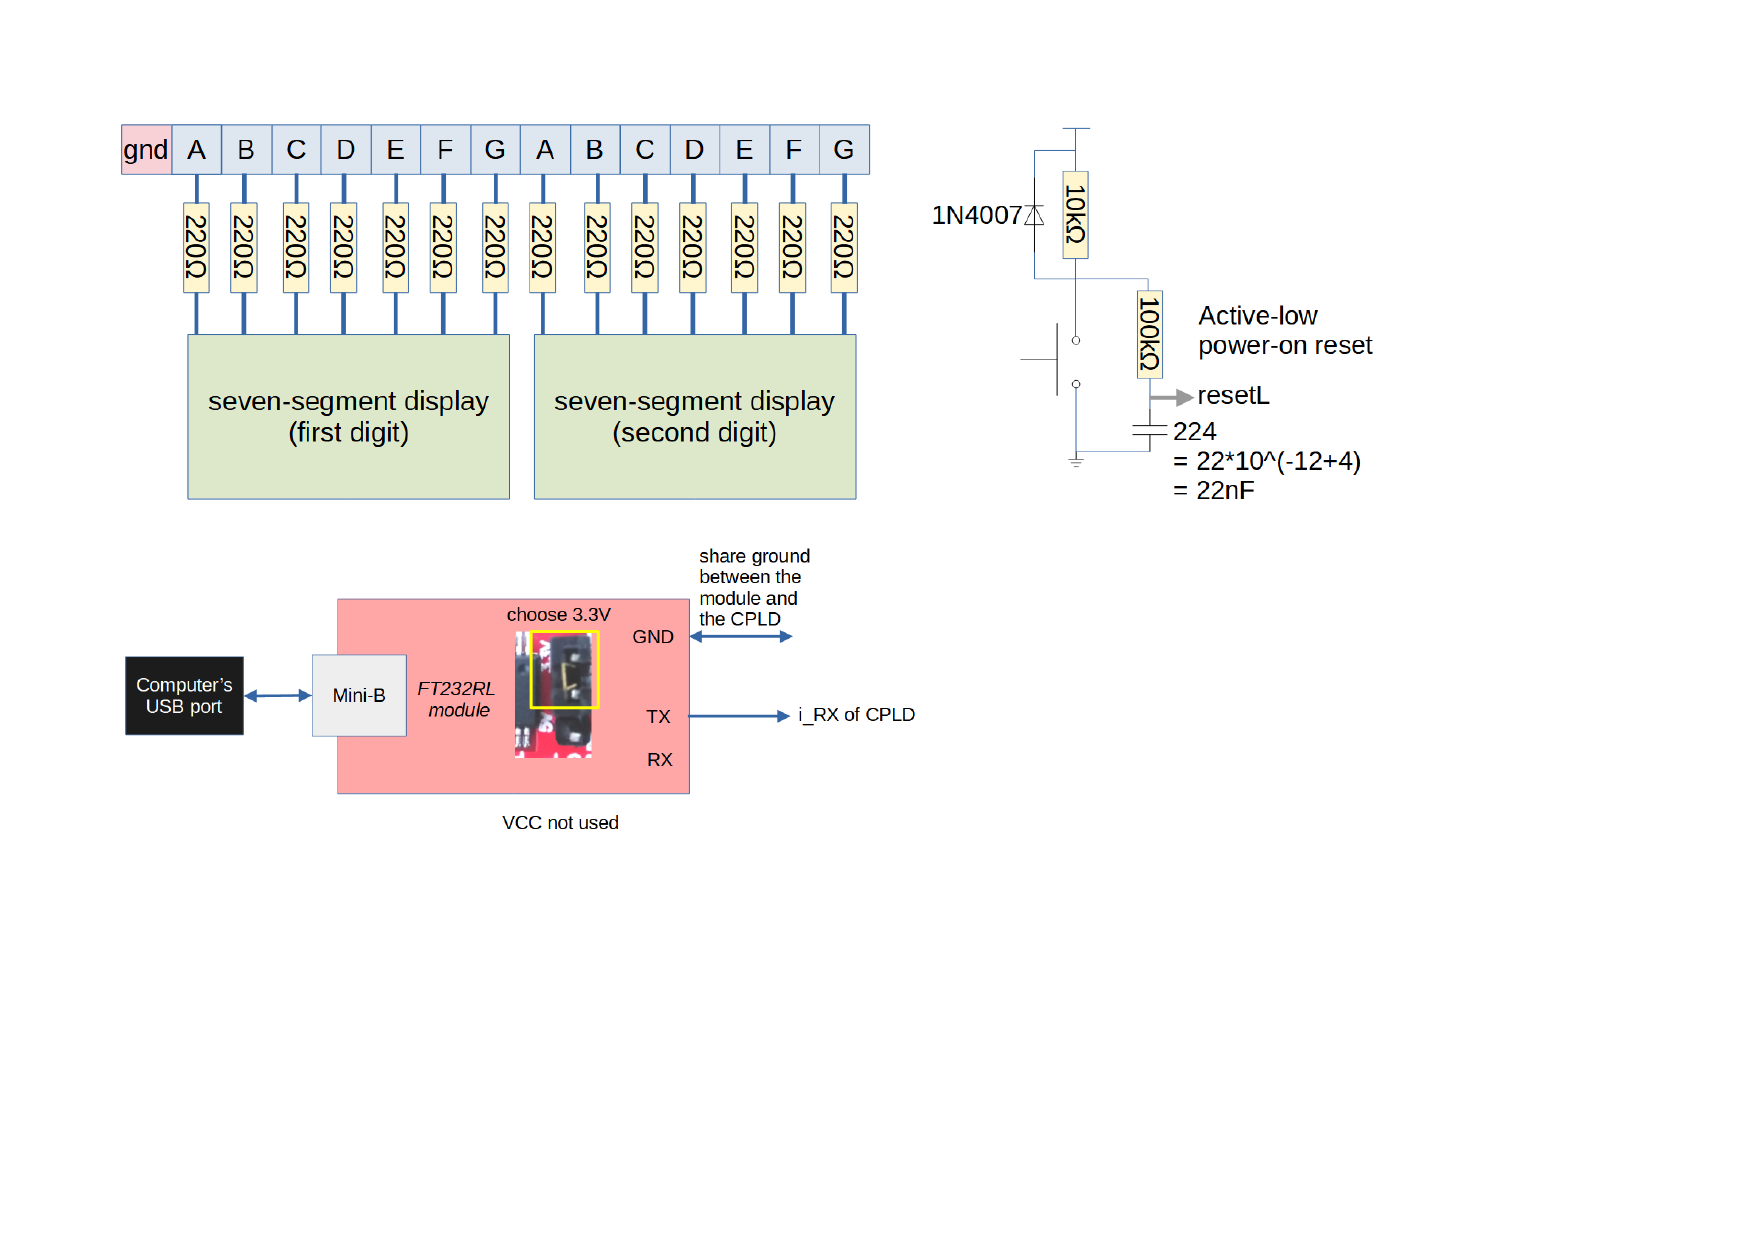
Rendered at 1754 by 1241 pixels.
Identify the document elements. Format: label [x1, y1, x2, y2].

picture [927, 118, 1383, 509]
picture [118, 538, 919, 834]
picture [118, 118, 875, 509]
